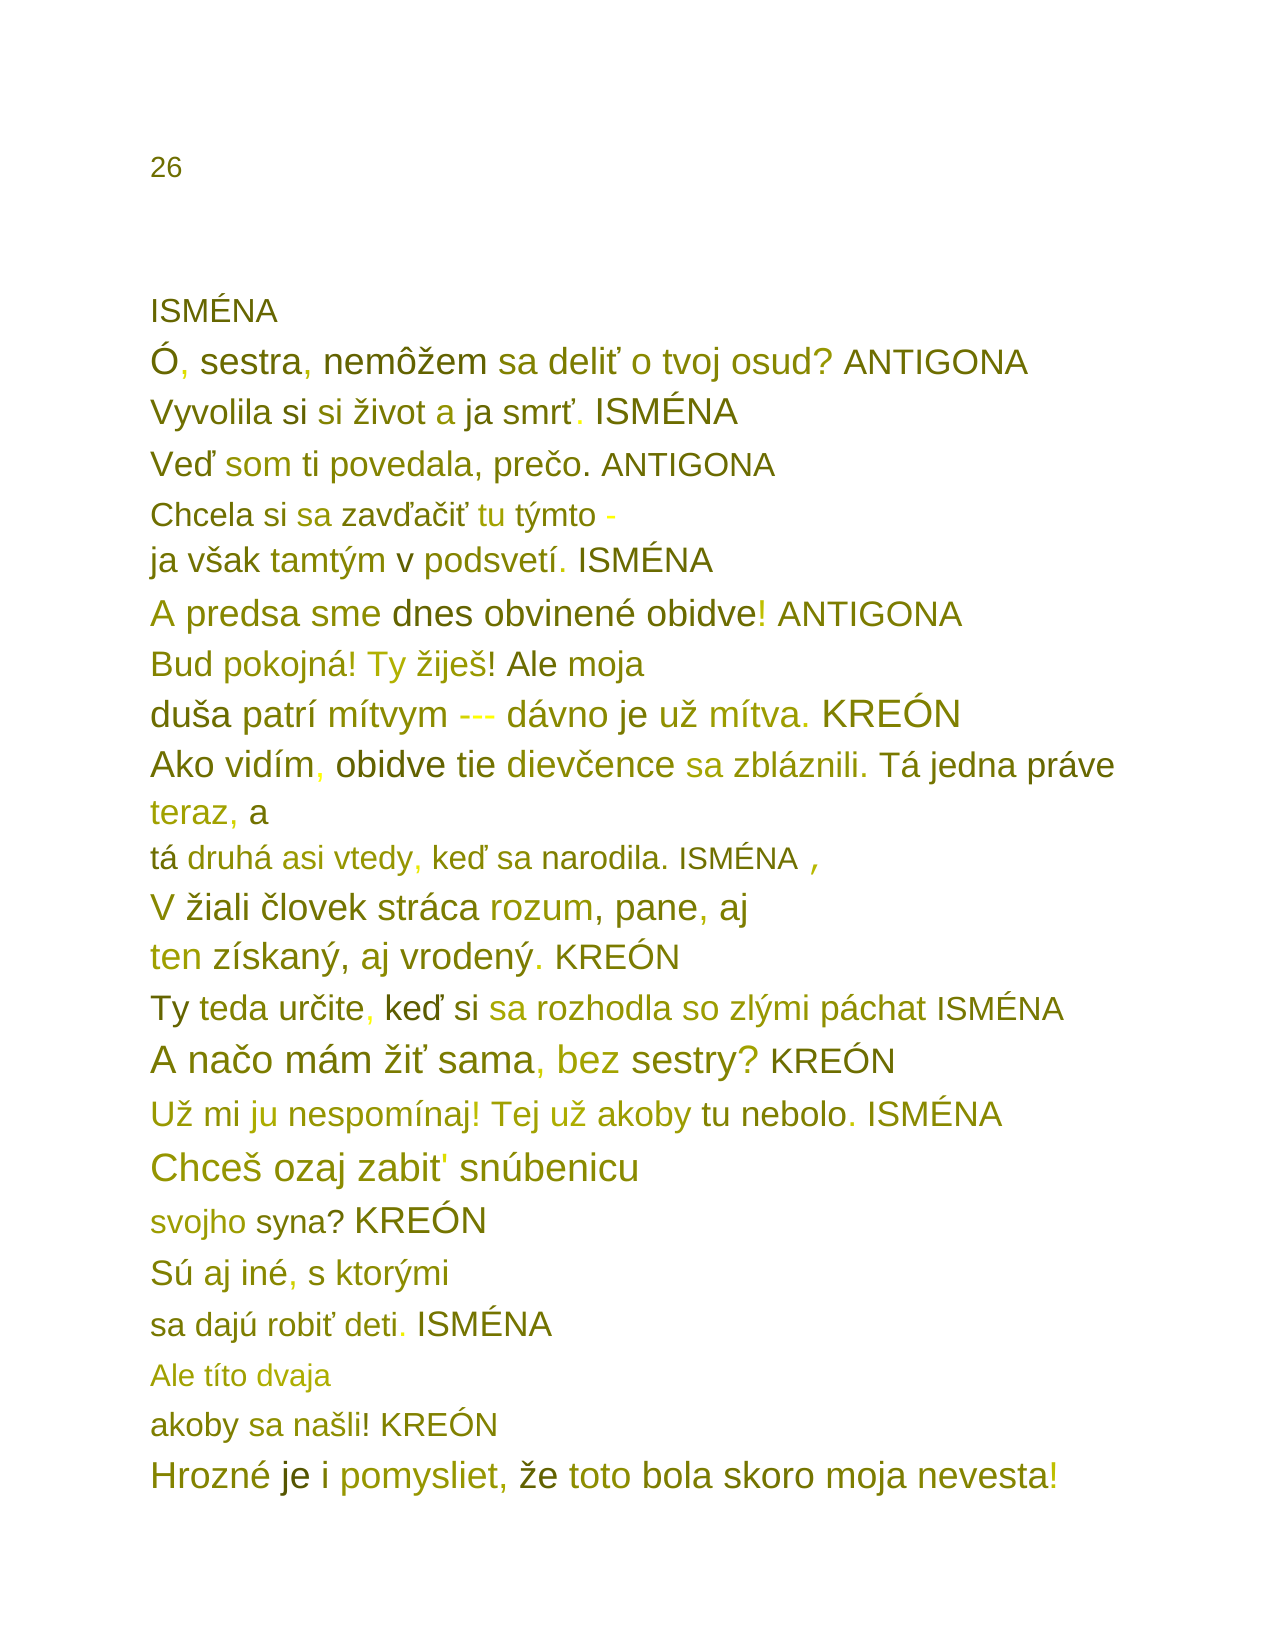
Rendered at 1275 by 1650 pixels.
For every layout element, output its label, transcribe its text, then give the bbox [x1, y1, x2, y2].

text Vyvolila si si život a ja smrť. ISMÉNA [150, 389, 1125, 432]
text ISMÉNA [150, 291, 1125, 329]
text 26 [150, 150, 1125, 183]
text duša patrí mítvym --- dávno je už mítva. KREÓN [150, 690, 1125, 735]
text Bud pokojná! Ty žiješ! Ale moja [150, 643, 1125, 684]
text A načo mám žiť sama, bez sestry? KREÓN [150, 1036, 1125, 1082]
text Ó, sestra, nemôžem sa deliť o tvoj osud? ANTIGONA [150, 339, 1125, 382]
text Veď som ti povedala, prečo. ANTIGONA [150, 443, 1125, 484]
text Hrozné je i pomysliet, že toto bola skoro moja nevesta! [150, 1454, 1125, 1497]
text Sú aj iné, s ktorými [150, 1252, 1125, 1293]
text Chceš ozaj zabit' snúbenicu [150, 1144, 1125, 1189]
text sa dajú robiť deti. ISMÉNA [150, 1303, 1125, 1344]
text svojho syna? KREÓN [150, 1198, 1125, 1241]
text Ako vidím, obidve tie dievčence sa zbláznili. Tá jedna práve teraz, a [150, 742, 1125, 832]
text akoby sa našli! KREÓN [150, 1406, 1125, 1444]
text tá druhá asi vtedy, keď sa narodila. ISMÉNA , [150, 838, 1125, 879]
text V žiali človek stráca rozum, pane, aj [150, 885, 1125, 928]
text ten získaný, aj vrodený. KREÓN [150, 934, 1125, 978]
text ja však tamtým v podsvetí. ISMÉNA [150, 539, 1125, 580]
text Už mi ju nespomínaj! Tej už akoby tu nebolo. ISMÉNA [150, 1094, 1125, 1134]
text Chcela si sa zavďačiť tu týmto - [150, 495, 1125, 533]
text A predsa sme dnes obvinené obidve! ANTIGONA [150, 591, 1125, 634]
text Ty teda určite, keď si sa rozhodla so zlými páchat ISMÉNA [150, 987, 1125, 1028]
text Ale títo dvaja [150, 1357, 1125, 1393]
